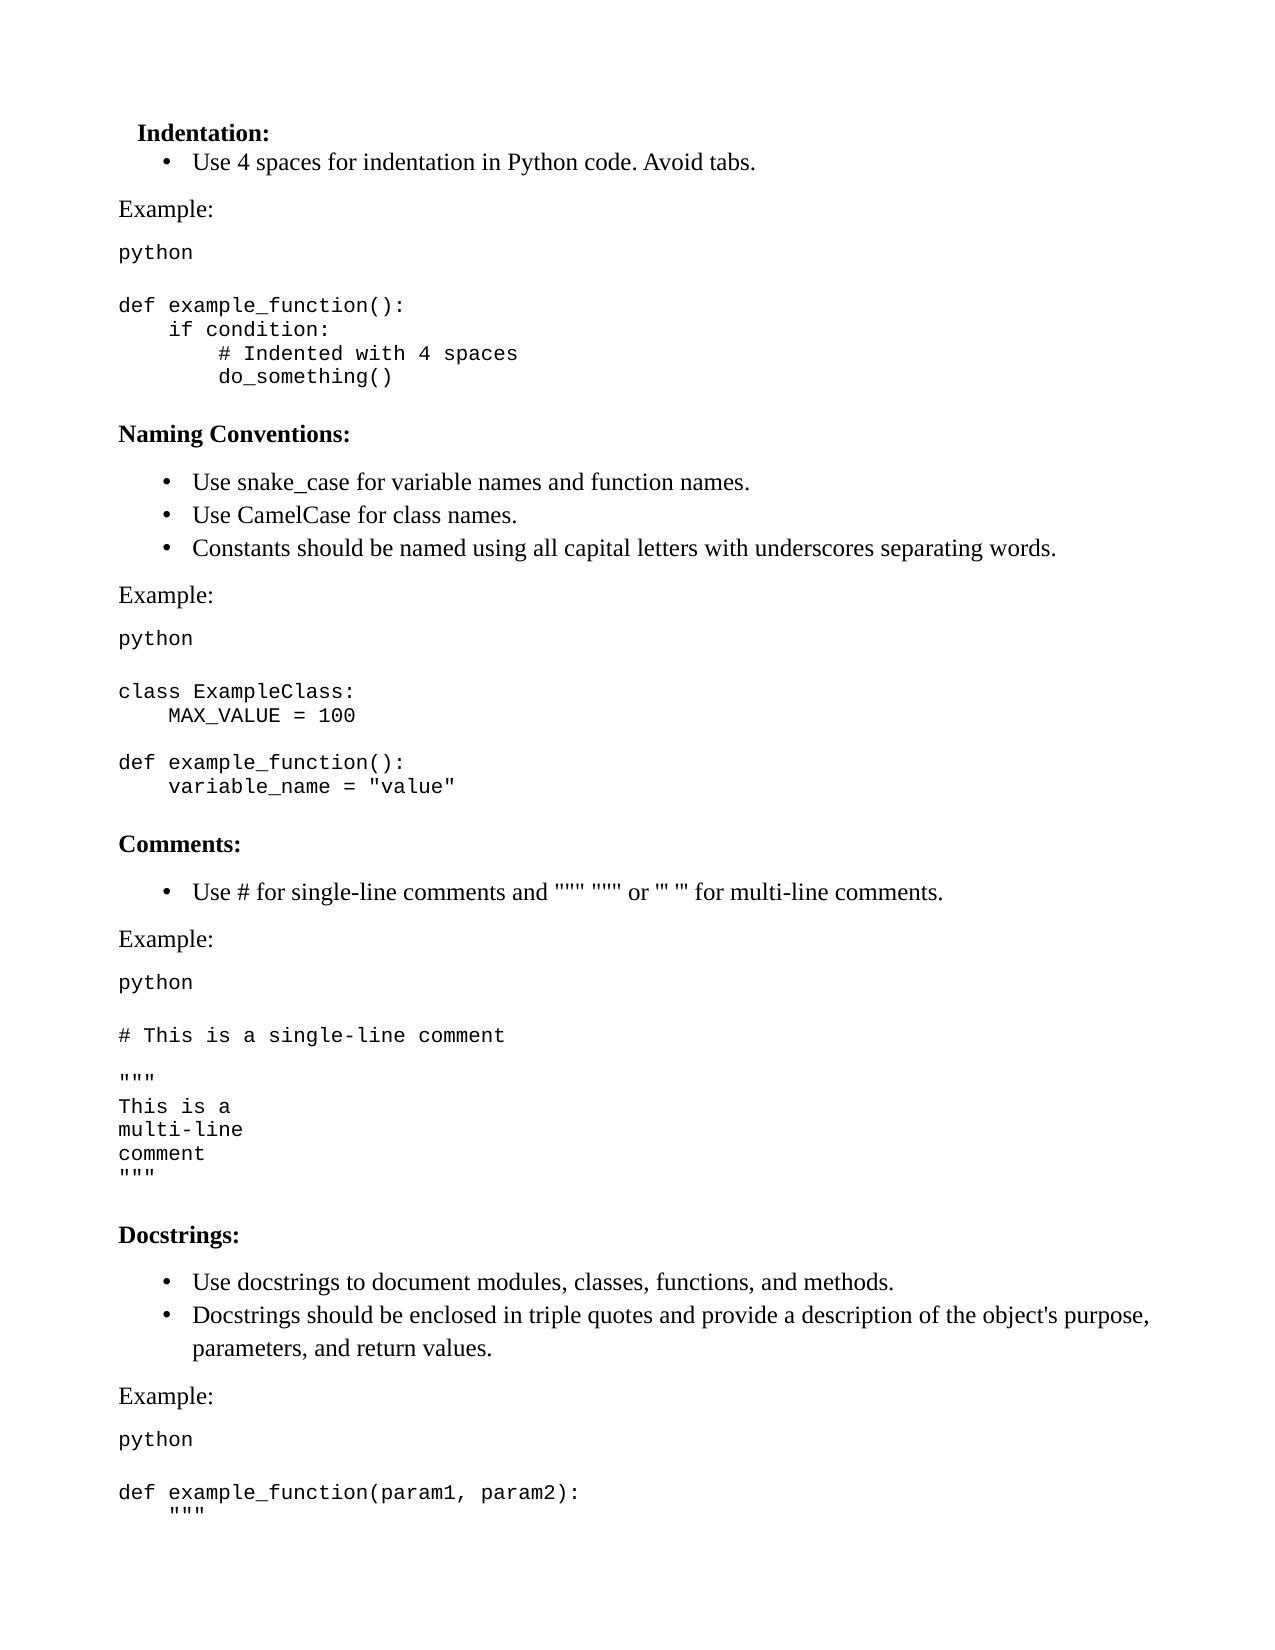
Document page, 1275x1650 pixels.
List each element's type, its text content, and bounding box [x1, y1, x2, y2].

text # Indented with 4 spaces [118, 342, 1157, 366]
text """ [118, 1167, 1157, 1190]
text def example_function(param1, param2): [118, 1482, 1157, 1506]
text Naming Conventions: [118, 419, 1157, 448]
list Constants should be named using all capital letters with underscores separating words. [162, 533, 1157, 562]
text python [118, 1429, 1157, 1452]
text # This is a single-line comment [118, 1025, 1157, 1048]
text python [118, 972, 1157, 995]
list Use snake_case for variable names and function names. [162, 467, 1157, 496]
text """ [118, 1072, 1157, 1096]
list Use 4 spaces for indentation in Python code. Avoid tabs. [162, 147, 1157, 176]
list Docstrings should be enclosed in triple quotes and provide a description of the object's purpose, parameters, and return values. [162, 1301, 1157, 1362]
text Comments: [118, 829, 1157, 858]
text MAX_VALUE = 100 [118, 705, 1157, 728]
list Use # for single-line comments and """ """ or ''' ''' for multi-line comments. [162, 877, 1157, 905]
text comment [118, 1143, 1157, 1167]
text Example: [118, 924, 1157, 953]
text variable_name = "value" [118, 776, 1157, 799]
text Example: [118, 194, 1157, 223]
text class ExampleClass: [118, 681, 1157, 705]
text Example: [118, 581, 1157, 609]
text This is a [118, 1096, 1157, 1119]
text do_something() [118, 366, 1157, 390]
text def example_function(): [118, 295, 1157, 319]
list Use CamelCase for class names. [162, 500, 1157, 529]
list Use docstrings to document modules, classes, functions, and methods. [162, 1267, 1157, 1296]
text multi-line [118, 1119, 1157, 1143]
text """ [118, 1506, 1157, 1529]
text if condition: [118, 319, 1157, 342]
text python [118, 242, 1157, 266]
text def example_function(): [118, 752, 1157, 776]
text Example: [118, 1381, 1157, 1410]
text python [118, 628, 1157, 652]
text Indentation: [118, 118, 1157, 147]
text Docstrings: [118, 1220, 1157, 1249]
